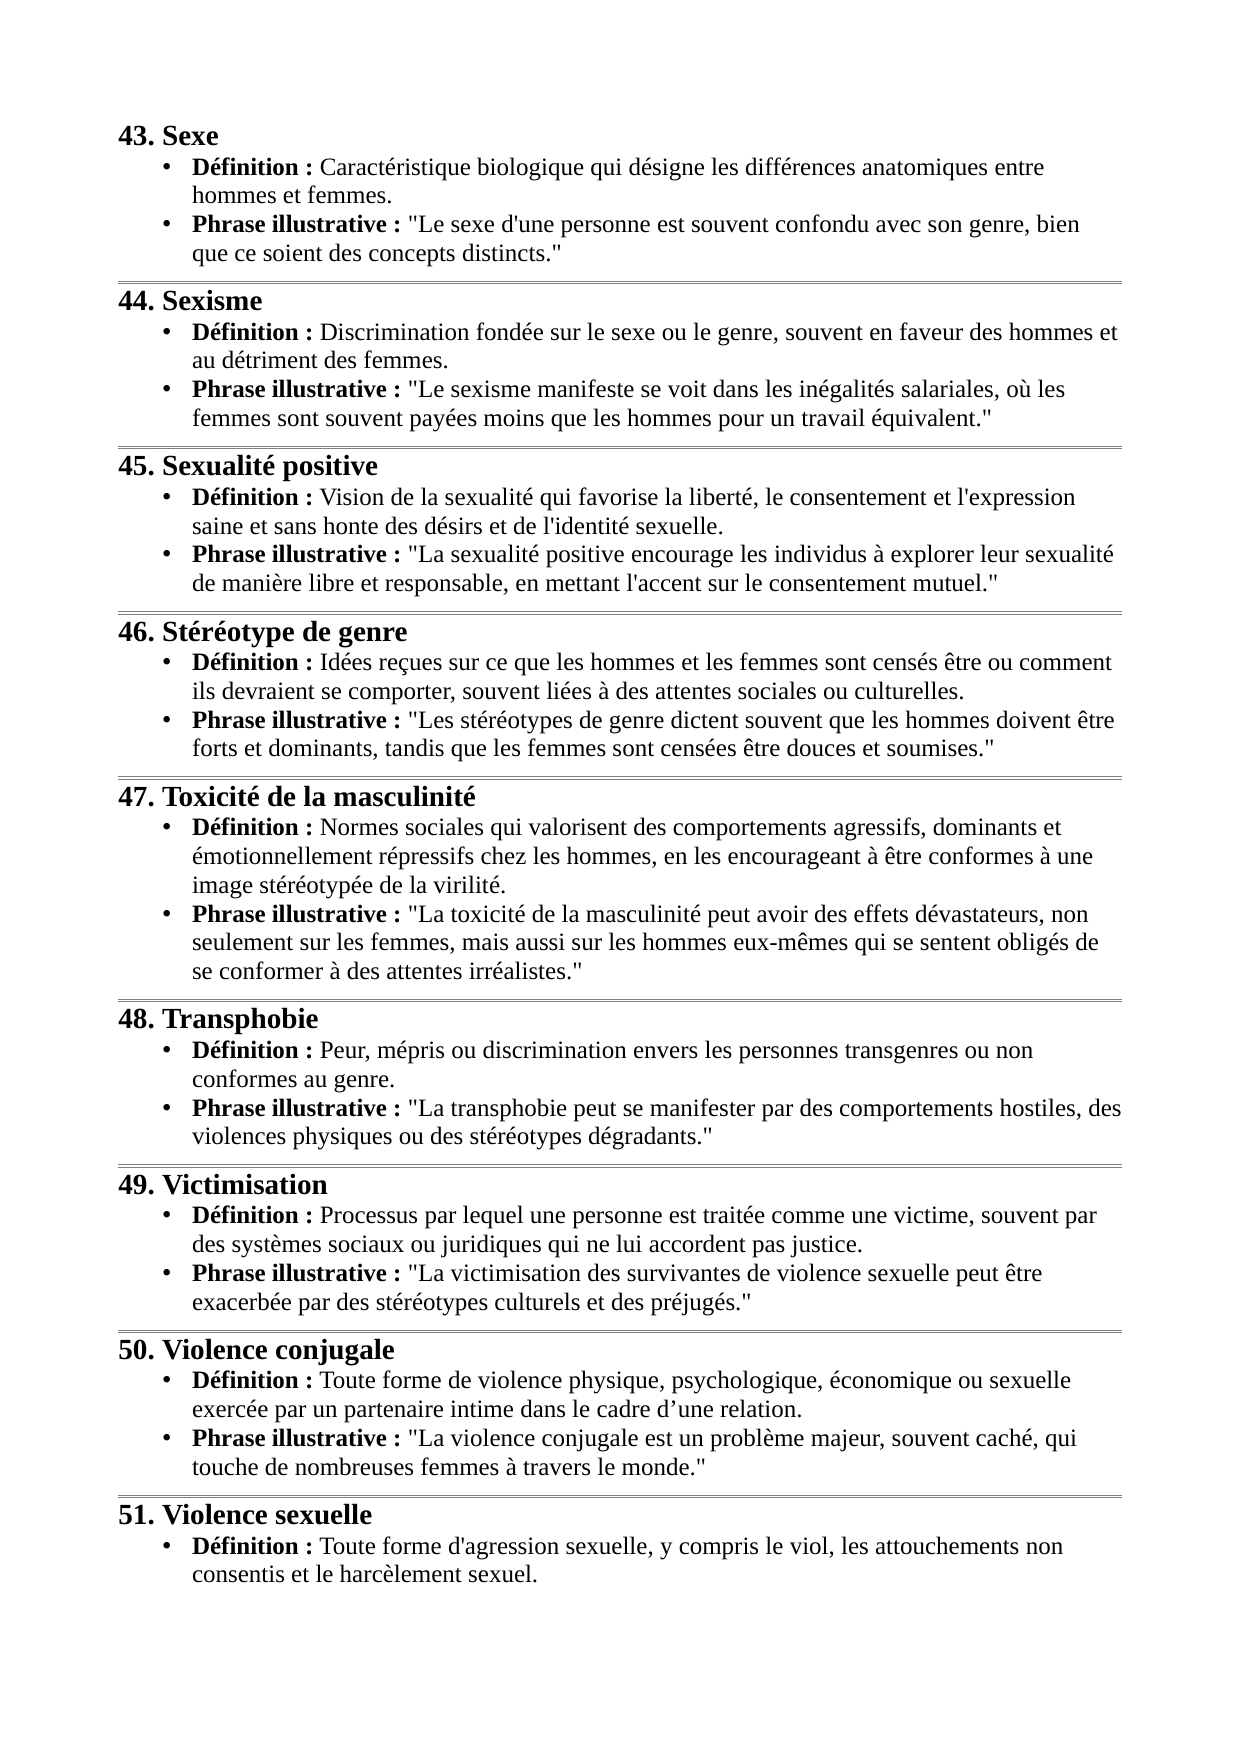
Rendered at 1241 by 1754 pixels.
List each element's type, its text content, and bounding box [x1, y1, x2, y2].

subtitle 51. Violence sexuelle [118, 1498, 1122, 1531]
subtitle 46. Stéréotype de genre [118, 615, 1122, 647]
list Phrase illustrative : "La violence conjugale est un problème majeur, souvent caché, qui touche de nombreuses femmes à travers le monde." [162, 1423, 1122, 1481]
subtitle 45. Sexualité positive [118, 449, 1122, 482]
list Phrase illustrative : "La victimisation des survivantes de violence sexuelle peut être exacerbée par des stéréotypes culturels et des préjugés." [162, 1258, 1122, 1315]
list Phrase illustrative : "La transphobie peut se manifester par des comportements hostiles, des violences physiques ou des stéréotypes dégradants." [162, 1093, 1122, 1150]
list Définition : Peur, mépris ou discrimination envers les personnes transgenres ou non conformes au genre. [162, 1035, 1122, 1093]
subtitle 50. Violence conjugale [118, 1333, 1122, 1366]
list Définition : Processus par lequel une personne est traitée comme une victime, souvent par des systèmes sociaux ou juridiques qui ne lui accordent pas justice. [162, 1200, 1122, 1258]
list Définition : Vision de la sexualité qui favorise la liberté, le consentement et l'expression saine et sans honte des désirs et de l'identité sexuelle. [162, 482, 1122, 539]
list Phrase illustrative : "Le sexisme manifeste se voit dans les inégalités salariales, où les femmes sont souvent payées moins que les hommes pour un travail équivalent." [162, 374, 1122, 432]
list Définition : Idées reçues sur ce que les hommes et les femmes sont censés être ou comment ils devraient se comporter, souvent liées à des attentes sociales ou culturelles. [162, 647, 1122, 705]
list Définition : Caractéristique biologique qui désigne les différences anatomiques entre hommes et femmes. [162, 152, 1122, 209]
subtitle 43. Sexe [118, 118, 1122, 152]
list Phrase illustrative : "Les stéréotypes de genre dictent souvent que les hommes doivent être forts et dominants, tandis que les femmes sont censées être douces et soumises." [162, 705, 1122, 762]
list Définition : Toute forme d'agression sexuelle, y compris le viol, les attouchements non consentis et le harcèlement sexuel. [162, 1531, 1122, 1588]
list Phrase illustrative : "La sexualité positive encourage les individus à explorer leur sexualité de manière libre et responsable, en mettant l'accent sur le consentement mutuel." [162, 539, 1122, 597]
subtitle 49. Victimisation [118, 1168, 1122, 1200]
list Définition : Toute forme de violence physique, psychologique, économique ou sexuelle exercée par un partenaire intime dans le cadre d’une relation. [162, 1366, 1122, 1423]
subtitle 47. Toxicité de la masculinité [118, 780, 1122, 812]
list Phrase illustrative : "La toxicité de la masculinité peut avoir des effets dévastateurs, non seulement sur les femmes, mais aussi sur les hommes eux-mêmes qui se sentent obligés de se conformer à des attentes irréalistes." [162, 899, 1122, 985]
list Phrase illustrative : "Le sexe d'une personne est souvent confondu avec son genre, bien que ce soient des concepts distincts." [162, 209, 1122, 267]
list Définition : Discrimination fondée sur le sexe ou le genre, souvent en faveur des hommes et au détriment des femmes. [162, 317, 1122, 374]
subtitle 44. Sexisme [118, 284, 1122, 317]
subtitle 48. Transphobie [118, 1002, 1122, 1035]
list Définition : Normes sociales qui valorisent des comportements agressifs, dominants et émotionnellement répressifs chez les hommes, en les encourageant à être conformes à une image stéréotypée de la virilité. [162, 812, 1122, 899]
